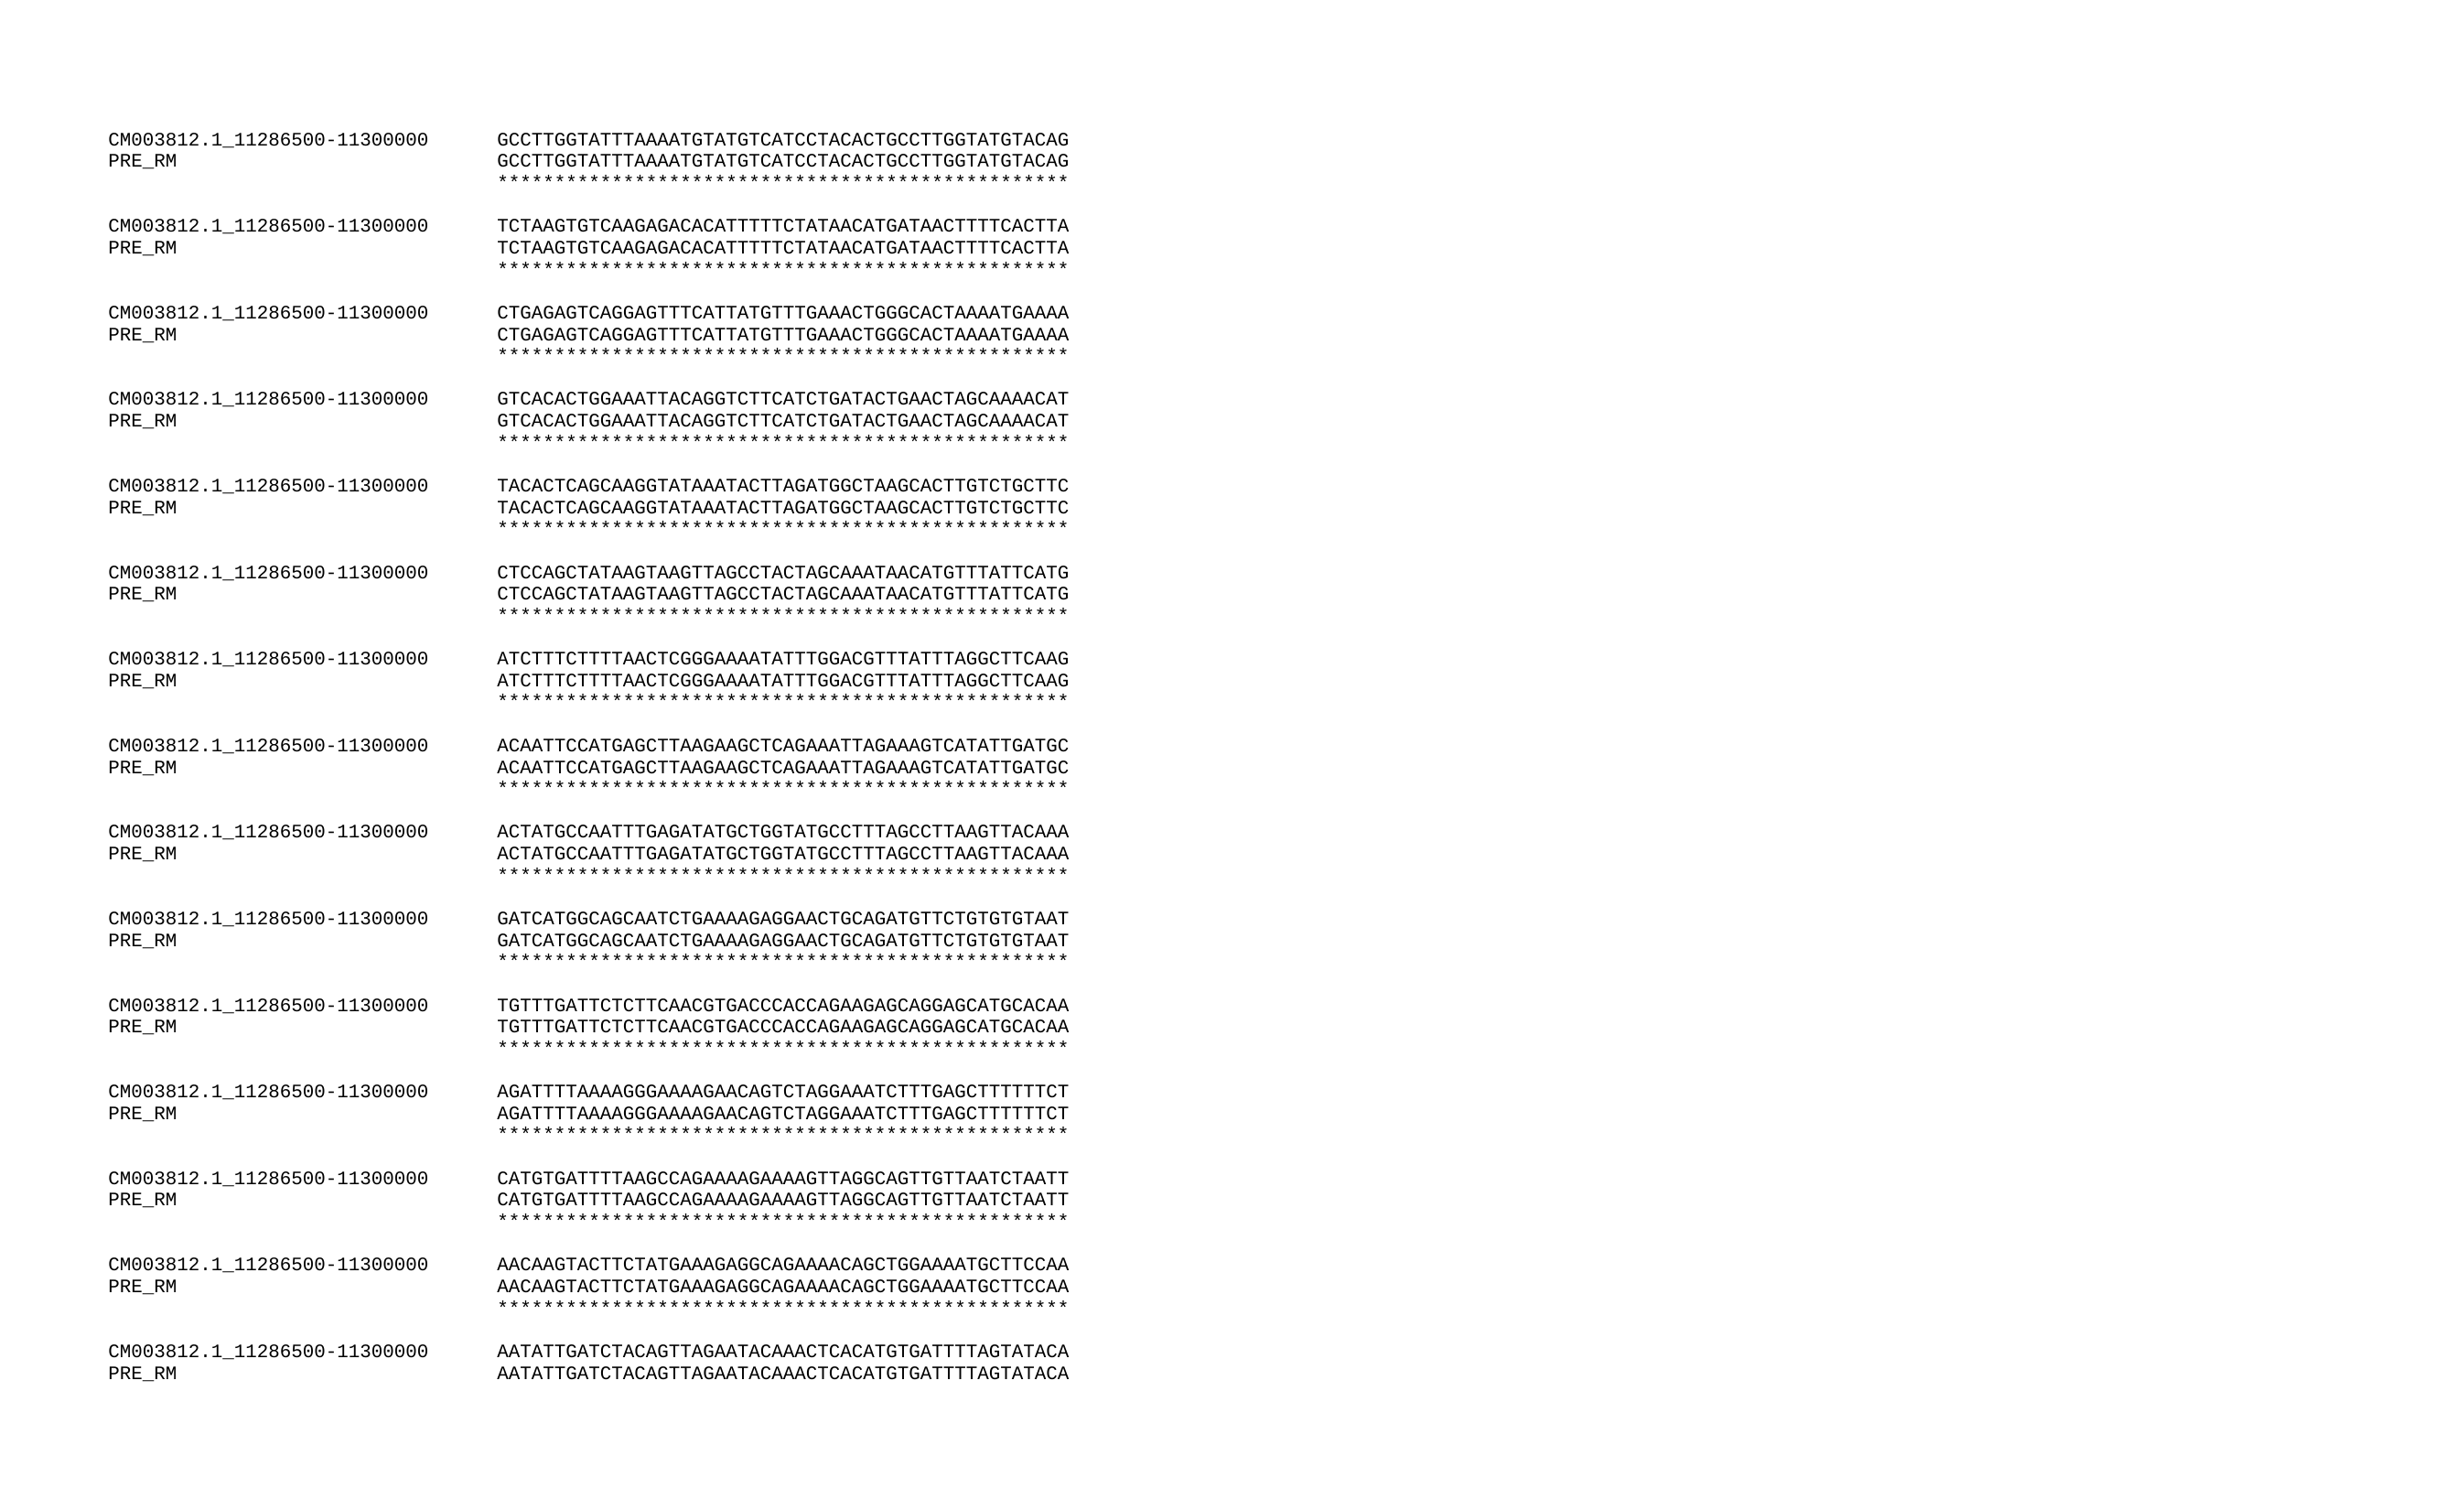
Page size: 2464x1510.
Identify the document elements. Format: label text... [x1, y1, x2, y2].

text PRE_RM TGTTTGATTCTCTTCAACGTGACCCACCAGAAGAGCAGGAGCATGCACAA [108, 1017, 2355, 1039]
text CM003812.1_11286500-11300000 ACTATGCCAATTTGAGATATGCTGGTATGCCTTTAGCCTTAAGTTACAAA [108, 822, 2355, 844]
text ************************************************** [108, 606, 2355, 628]
text CM003812.1_11286500-11300000 TCTAAGTGTCAAGAGACACATTTTTCTATAACATGATAACTTTTCACTTA [108, 216, 2355, 238]
text PRE_RM GATCATGGCAGCAATCTGAAAAGAGGAACTGCAGATGTTCTGTGTGTAAT [108, 931, 2355, 952]
text PRE_RM GTCACACTGGAAATTACAGGTCTTCATCTGATACTGAACTAGCAAAACAT [108, 411, 2355, 433]
text ************************************************** [108, 346, 2355, 368]
text ************************************************** [108, 1299, 2355, 1320]
text ************************************************** [108, 1212, 2355, 1234]
text CM003812.1_11286500-11300000 ATCTTTCTTTTAACTCGGGAAAATATTTGGACGTTTATTTAGGCTTCAAG [108, 649, 2355, 671]
text ************************************************** [108, 433, 2355, 454]
text CM003812.1_11286500-11300000 GTCACACTGGAAATTACAGGTCTTCATCTGATACTGAACTAGCAAAACAT [108, 390, 2355, 411]
text PRE_RM CTGAGAGTCAGGAGTTTCATTATGTTTGAAACTGGGCACTAAAATGAAAA [108, 324, 2355, 346]
text CM003812.1_11286500-11300000 GATCATGGCAGCAATCTGAAAAGAGGAACTGCAGATGTTCTGTGTGTAAT [108, 909, 2355, 931]
text PRE_RM CTCCAGCTATAAGTAAGTTAGCCTACTAGCAAATAACATGTTTATTCATG [108, 584, 2355, 606]
text PRE_RM ACAATTCCATGAGCTTAAGAAGCTCAGAAATTAGAAAGTCATATTGATGC [108, 757, 2355, 779]
text CM003812.1_11286500-11300000 TGTTTGATTCTCTTCAACGTGACCCACCAGAAGAGCAGGAGCATGCACAA [108, 996, 2355, 1017]
text CM003812.1_11286500-11300000 AGATTTTAAAAGGGAAAAGAACAGTCTAGGAAATCTTTGAGCTTTTTTCT [108, 1082, 2355, 1104]
text CM003812.1_11286500-11300000 CTGAGAGTCAGGAGTTTCATTATGTTTGAAACTGGGCACTAAAATGAAAA [108, 303, 2355, 324]
text ************************************************** [108, 866, 2355, 887]
text CM003812.1_11286500-11300000 GCCTTGGTATTTAAAATGTATGTCATCCTACACTGCCTTGGTATGTACAG [108, 130, 2355, 151]
text ************************************************** [108, 173, 2355, 195]
text CM003812.1_11286500-11300000 ACAATTCCATGAGCTTAAGAAGCTCAGAAATTAGAAAGTCATATTGATGC [108, 736, 2355, 757]
text CM003812.1_11286500-11300000 CATGTGATTTTAAGCCAGAAAAGAAAAGTTAGGCAGTTGTTAATCTAATT [108, 1169, 2355, 1190]
text PRE_RM AATATTGATCTACAGTTAGAATACAAACTCACATGTGATTTTAGTATACA [108, 1363, 2355, 1385]
text CM003812.1_11286500-11300000 AACAAGTACTTCTATGAAAGAGGCAGAAAACAGCTGGAAAATGCTTCCAA [108, 1255, 2355, 1277]
text CM003812.1_11286500-11300000 CTCCAGCTATAAGTAAGTTAGCCTACTAGCAAATAACATGTTTATTCATG [108, 563, 2355, 584]
text ************************************************** [108, 1125, 2355, 1147]
text ************************************************** [108, 260, 2355, 281]
text ************************************************** [108, 1039, 2355, 1060]
text PRE_RM TCTAAGTGTCAAGAGACACATTTTTCTATAACATGATAACTTTTCACTTA [108, 238, 2355, 260]
text ************************************************** [108, 693, 2355, 714]
text PRE_RM GCCTTGGTATTTAAAATGTATGTCATCCTACACTGCCTTGGTATGTACAG [108, 151, 2355, 173]
text PRE_RM ATCTTTCTTTTAACTCGGGAAAATATTTGGACGTTTATTTAGGCTTCAAG [108, 671, 2355, 693]
text ************************************************** [108, 779, 2355, 801]
text PRE_RM AGATTTTAAAAGGGAAAAGAACAGTCTAGGAAATCTTTGAGCTTTTTTCT [108, 1104, 2355, 1125]
text ************************************************** [108, 519, 2355, 541]
text CM003812.1_11286500-11300000 TACACTCAGCAAGGTATAAATACTTAGATGGCTAAGCACTTGTCTGCTTC [108, 476, 2355, 498]
text PRE_RM CATGTGATTTTAAGCCAGAAAAGAAAAGTTAGGCAGTTGTTAATCTAATT [108, 1190, 2355, 1212]
text CM003812.1_11286500-11300000 AATATTGATCTACAGTTAGAATACAAACTCACATGTGATTTTAGTATACA [108, 1342, 2355, 1363]
text PRE_RM AACAAGTACTTCTATGAAAGAGGCAGAAAACAGCTGGAAAATGCTTCCAA [108, 1277, 2355, 1299]
text ************************************************** [108, 952, 2355, 974]
text PRE_RM TACACTCAGCAAGGTATAAATACTTAGATGGCTAAGCACTTGTCTGCTTC [108, 498, 2355, 519]
text PRE_RM ACTATGCCAATTTGAGATATGCTGGTATGCCTTTAGCCTTAAGTTACAAA [108, 844, 2355, 866]
